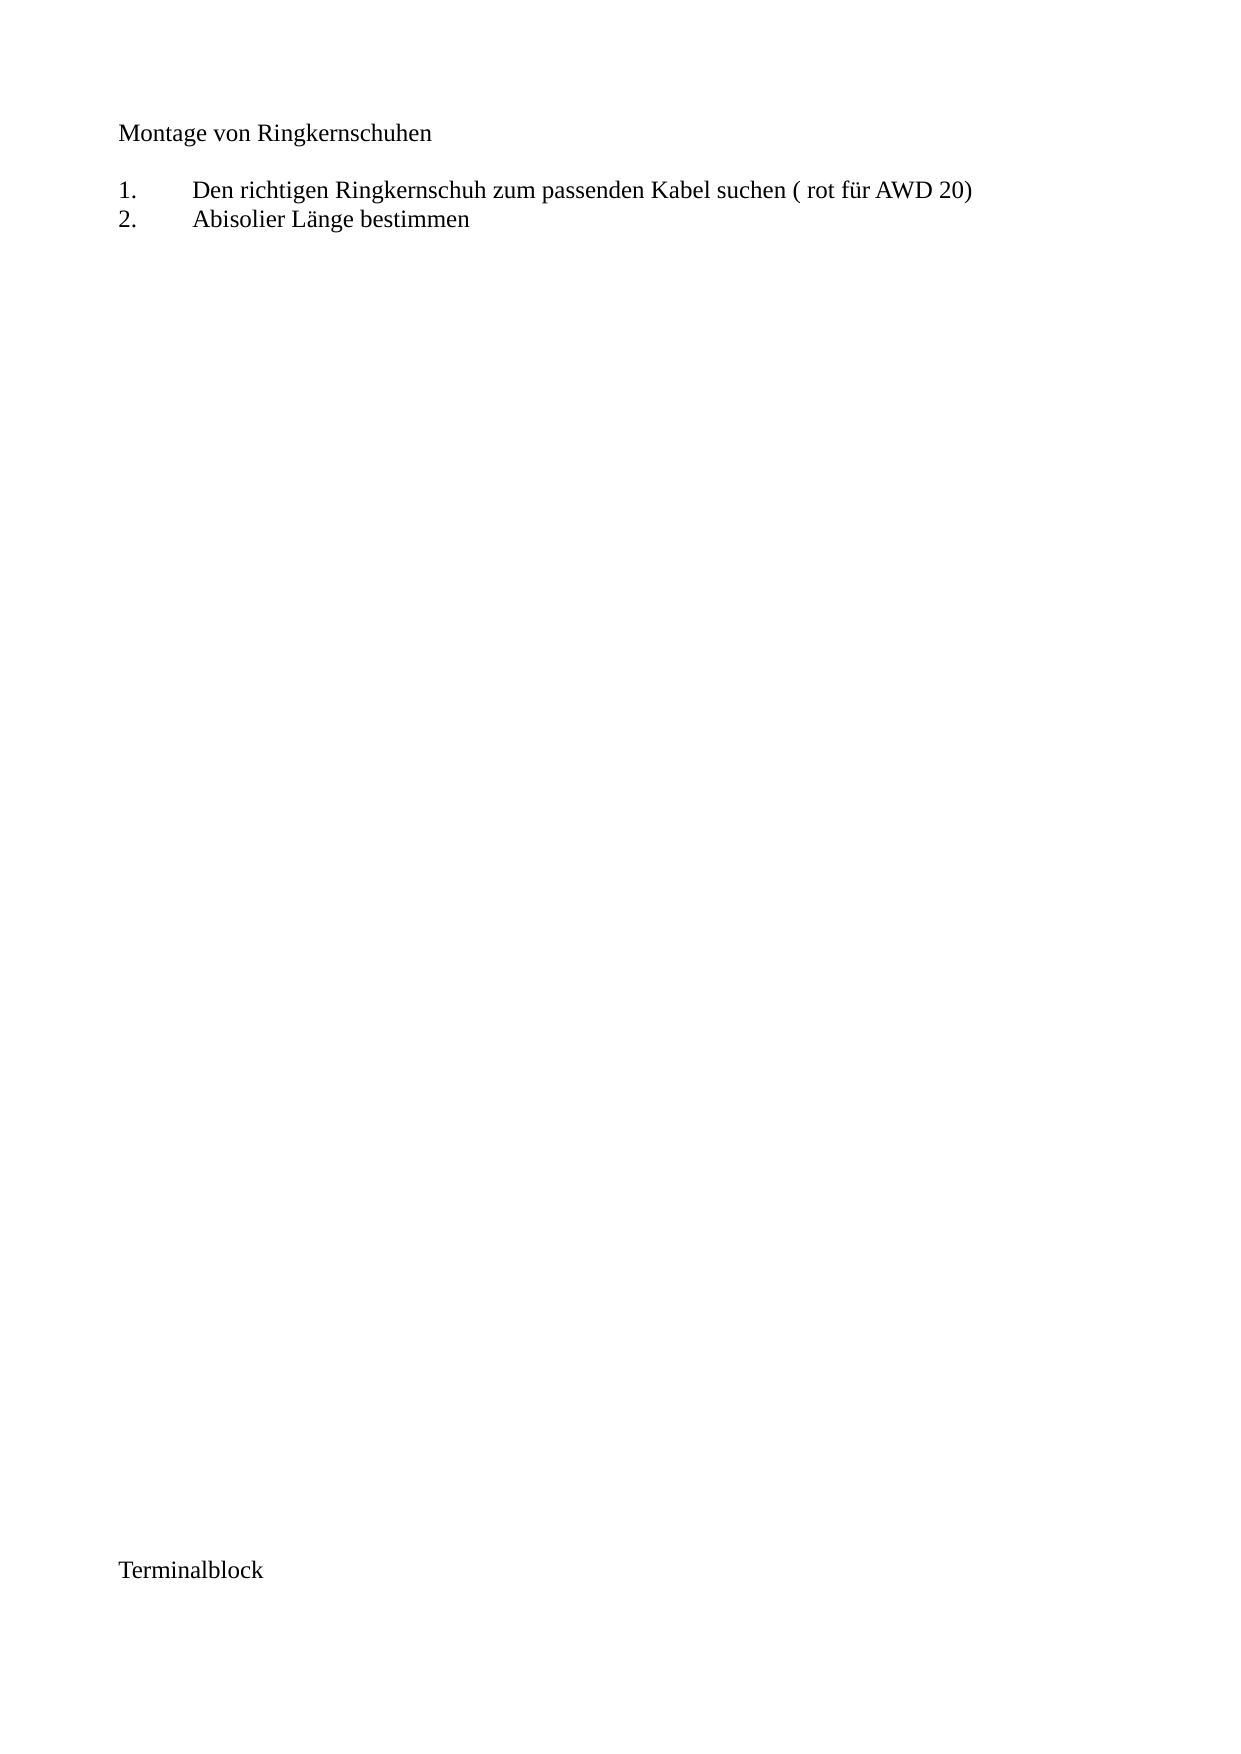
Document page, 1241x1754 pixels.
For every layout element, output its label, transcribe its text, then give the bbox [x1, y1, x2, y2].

text 1. Den richtigen Ringkernschuh zum passenden Kabel suchen ( rot für AWD 20) [118, 176, 1122, 204]
text Terminalblock [118, 1556, 1122, 1584]
text 2. Abisolier Länge bestimmen [118, 204, 1122, 233]
text Montage von Ringkernschuhen [118, 118, 1122, 147]
